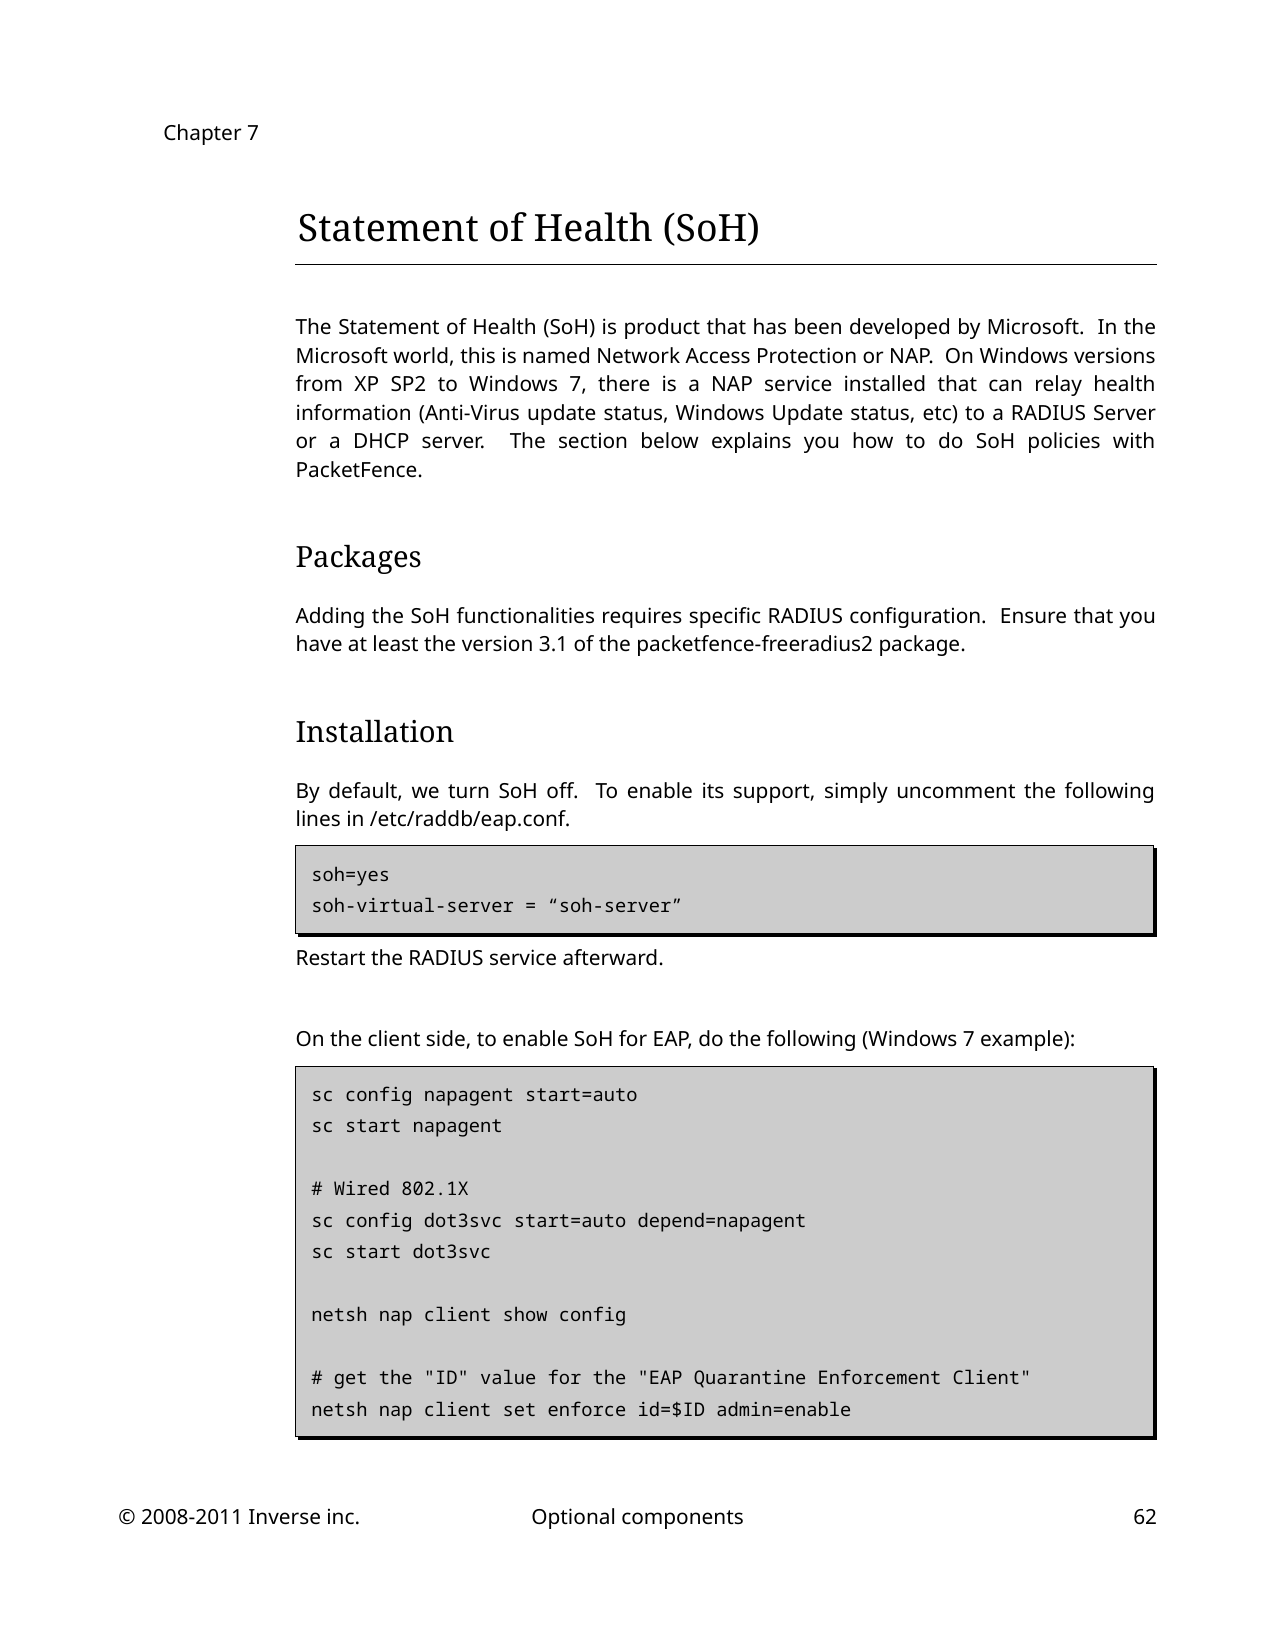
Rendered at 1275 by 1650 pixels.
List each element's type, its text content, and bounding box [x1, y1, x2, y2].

subtitle Packages [295, 537, 1157, 576]
text Adding the SoH functionalities requires specific RADIUS configuration. Ensure that you have at least the version 3.1 of the packetfence-freeradius2 package. [295, 601, 1157, 658]
text soh=yes [296, 846, 1153, 877]
text sc config napagent start=auto [296, 1067, 1153, 1097]
text sc start napagent [296, 1097, 1153, 1128]
text On the client side, to enable SoH for EAP, do the following (Windows 7 example): [295, 1024, 1157, 1053]
text Restart the RADIUS service afterward. [295, 943, 1157, 971]
subtitle Installation [295, 711, 1157, 751]
text soh-virtual-server = “soh-server” [296, 877, 1153, 933]
subtitle Statement of Health (SoH) [295, 201, 1157, 264]
text By default, we turn SoH off. To enable its support, simply uncomment the following lines in /etc/raddb/eap.conf. [295, 776, 1157, 833]
text sc config dot3svc start=auto depend=napagent [296, 1191, 1153, 1223]
text sc start dot3svc [296, 1223, 1153, 1254]
text The Statement of Health (SoH) is product that has been developed by Microsoft. In the Microsoft world, this is named Network Access Protection or NAP. On Windows versions from XP SP2 to Windows 7, there is a NAP service installed that can relay health information (Anti-Virus update status, Windows Update status, etc) to a RADIUS Server or a DHCP server. The section below explains you how to do SoH policies with PacketFence. [295, 312, 1157, 483]
text # get the "ID" value for the "EAP Quarantine Enforcement Client" [296, 1349, 1153, 1380]
text netsh nap client show config [296, 1286, 1153, 1317]
text # Wired 802.1X [296, 1160, 1153, 1191]
text netsh nap client set enforce id=$ID admin=enable [296, 1380, 1153, 1436]
